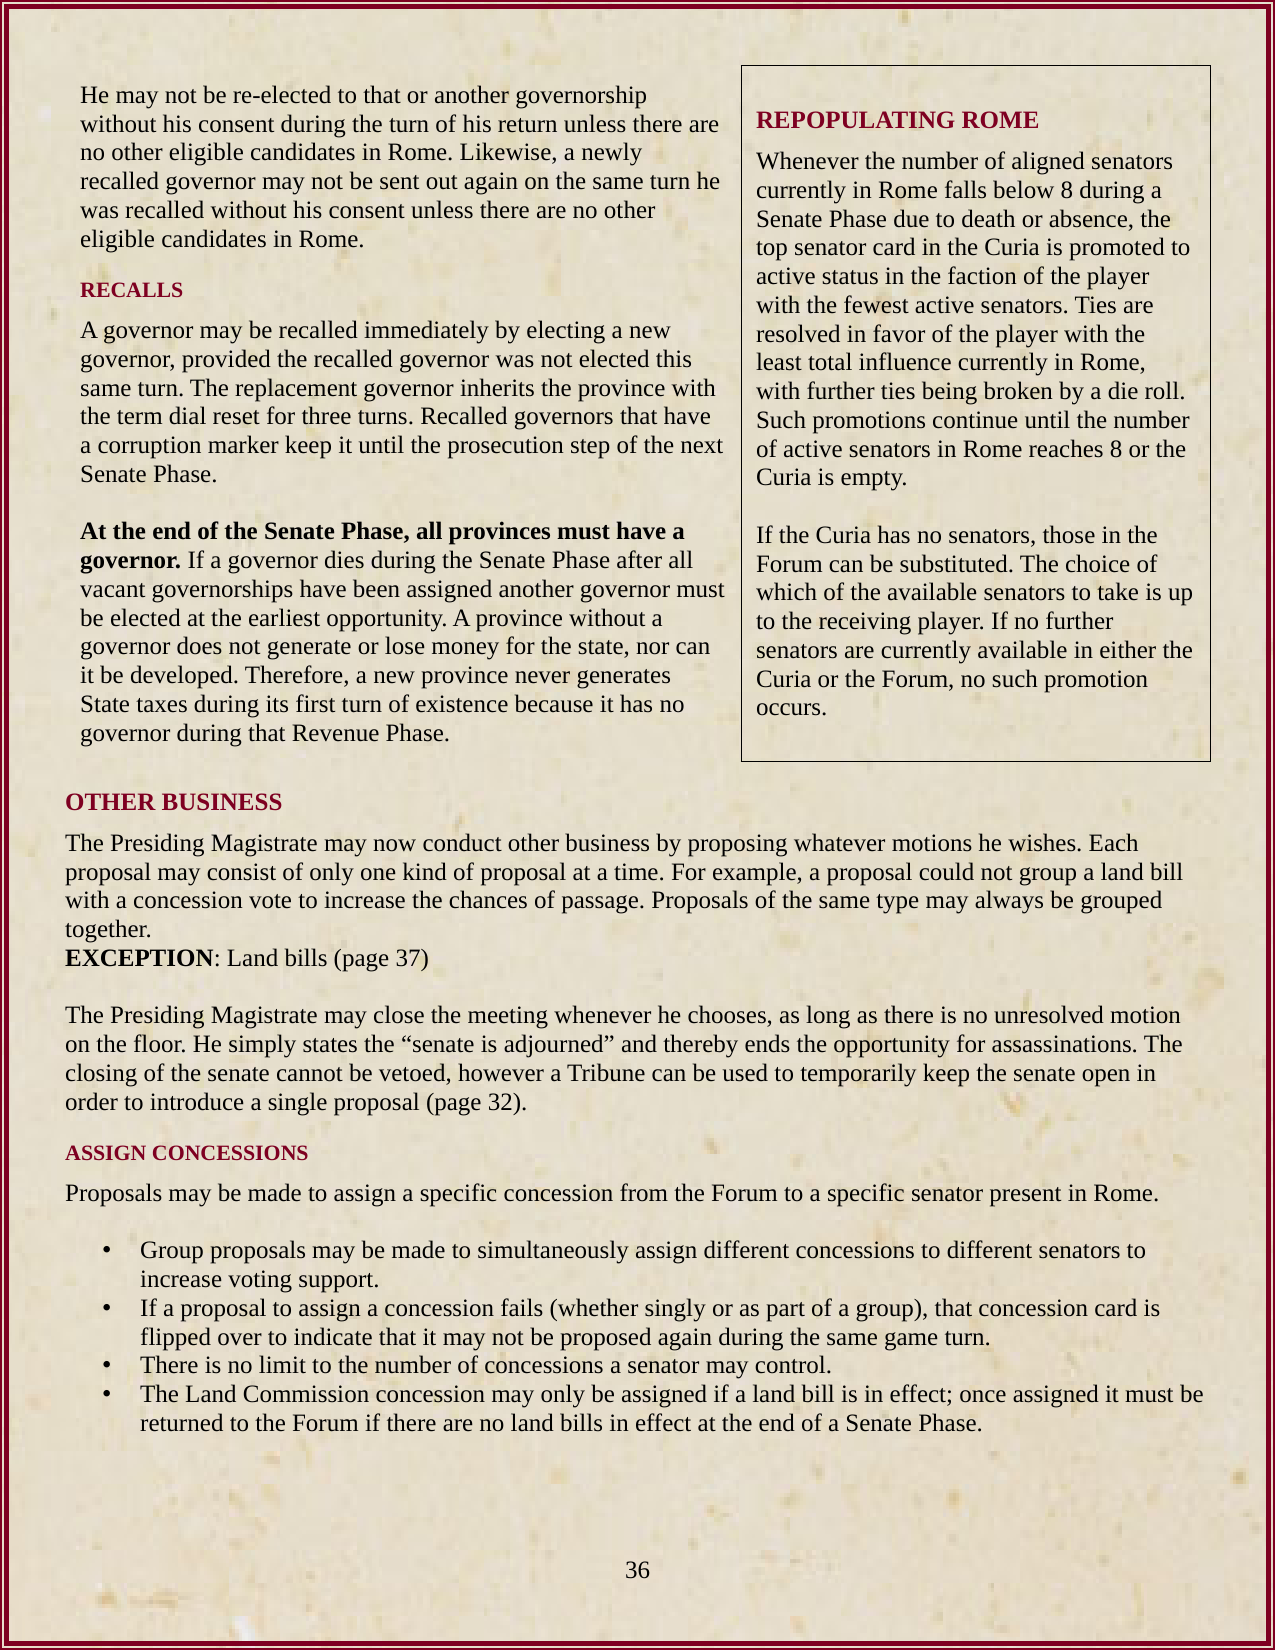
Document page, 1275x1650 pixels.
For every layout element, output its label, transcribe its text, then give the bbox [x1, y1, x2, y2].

table_header Mandatory business during the Senate Phase must be conducted in the order given below, but other business may be conducted in any order at the whim of the HRAO. MANDATORY SENATE BUSINESS Election of New Consuls Election of Pontifex Maximus Appointment/Election of Dictator Election of Censor Prosecutions Elections of Governors OTHER SENATE BUSINESS Assignment of Open Concessions Passage/Repeal of Land Bills Raising/Disbanding of Forces Assignment/Recall of Legions to a Garrison Assignment/Recall of Legions to Prosecute a War Recall of a Proconsul Recall of a Statesman from Exile Recall of Pontifex Maximus Appointment of Priests Election of Consul for Life Any Minor Proposal PROPOSALS A proposal is anything that is put before the senate for a vote, either by the Presiding Magistrate, a Tribune, or as otherwise allowed. A nomination is a type of proposal. Defeated proposals may not be introduced again in the same Senate Phase without significant change. EXAMPLES: A proposal to assign Fabius eight legions fails. A subsequent proposal to assign Fabius seven legions or Claudius eight legions may be put forward. A proposal to send Fabius to govern Nearer Spain and Claudius to Sicily might fail as a joint proposal but a subsequent separate proposal to send Fabius to Nearer Spain is legal. A proposal to nominate Fabius and Claudius as Consuls fails. A subsequent proposal to nominate Claudius and Fabius as Consuls would be illegal (rewording the proposal is not enough). In contrast, concessions and Consul for Life nominations can only be voted upon once per turn. A proposal is considered on the floor the moment the first vote is called for. A proposal is implemented as soon as the last faction votes on it and the proposal passes. No cards can be played or actions occur between the time the last faction votes and the proposal is implemented. EXAMPLE: A senator could not be assassinated after he is elected governor since he is considered to be in his province as soon as the last vote on the passing proposal is cast. VOTING After announcing the proposal, the Presiding Magistrate chooses a faction to vote first. That faction must vote, abstain, or use a Tribune to veto the vote. After that faction votes or abstains the Presiding Magistrate selects another faction to vote, and the process is repeated until all factions have had an opportunity to vote or the proposal is vetoed. The voting procedure of the senate is the same for all business requiring a vote except that abstaining is not allowed during the passage/repeal of a land bill (page 37). Any player refusing to vote on a land bill when prompted is considered to have voted against it or for its repeal. Each senator in Rome controls votes equal to his oratory plus the number of knights he controls. However, he may temporarily increase his votes for any particular proposal by buying them. For each talent he pays out of his personal treasury he receives one extra vote for that round of voting. These talents are paid out when the senator’s votes are called upon. Senator's Votes = Senator's Oratory + Number of Senator's Knights + Bribes From Senator's Personal Treasury All the senators in a faction need not vote alike, though they usually will. Once a senator (or entire faction) declares his vote he may not change it, nor play a Tribune to veto (cancel) the vote. A simple majority (> 50%) of votes cast is required to pass any measure. REMEMBER: Each player should readjust his vote tally dial (on his faction treasury) as soon as he gains or loses votes for any reason. UNANIMOUS DEFEAT Whenever the Presiding Magistrate makes a proposal which is defeated by unanimous vote of all senators in Rome controlled by the other players, he may choose one of the following options: lose one influence (down to a minimum of 0) or step down as Presiding Magistrate and immediately hand over conduct of the meeting to the next HRAO If the Presiding Magistrate does not have any influence to lose he MUST step down as Presiding Magistrate. The senator stepping down retains his office, but is not available to be the Presiding Magistrate at any further point in the turn. This does not affect the HRAO order, just who is the Presiding Magistrate, and may happen multiple times during a Senate Phase. These penalties do not apply when a Tribune is used to put forth a proposal. TRIBUNES Tribune cards may be played during the Senate Phase to veto or initiate proposals, including nominations. Once used, Tribunes are discarded. In the rare case that two or more players ever play a Tribune at the same time, those players dice off to determine who gets precedence with the loser(s) taking their Tribune back to their hand. PROPOSAL USING A TRIBUNE Other senators may force proposals to a vote only by using a Tribune card and announcing “Tribune!”. A Tribune card can force proposals: Any time there is no proposal already on the floor to establish that player's right to make a proposal. During a current proposal with or without specifying intent so as to establish that player's right to make the next proposal. After a the Presiding Magistrate adjourns the senate to force its continuation to consider the Tribune’s proposal. The proposal must still be made at the correct time in the Senate Phase - for example, a player may not propose to recruit legions before the Censor has been elected. A Tribune may not be used to interrupt an already played Tribune (i.e. once a Tribune has been played to make a proposal another Tribune may not interrupt it). A prosecution is not considered a proposal and is therefore not eligible to be proposed (though they may be vetoed [page 34]). A Tribune may not be used to make a proposal to adjourn the senate (that is the privilege of the Presiding Magistrate). However, a proposal could be put forth to send the Presiding Magistrate to war, which, if it passes, would close the senate upon the Presiding Magistrate’s departure (page 38). Some statesmen have the capability of playing an inherent Tribune each turn without actually playing a card. Treat this ability exactly the same as if the faction had played a Tribune card. VETO USING A TRIBUNE A Tribune may be used prior to or during the owning faction’s turn to stop any vote from being taken, whether it is an election, prosecution, or other proposal. EXCEPTIONS: Consul for Life Special prosecution of assassins Any proposal by a Dictator The appointment of the last eligible candidate for any office The senator playing the Tribune announces “Veto”, and the vote is canceled - even if it already had enough votes for passage. The slate of candidates in a vetoed election may not be nominated again in the same turn, nor may the accused in a vetoed prosecution be prosecuted again that turn for the same reason. PROHIBITIONS The senate may not put forth a proposal or nomination not defined within the rules. RESIGNATION A senator elected to an office may not resign his office. DECLINING A NOMINATION A senator may not decline a nomination, but he may vote against the proposal. OFFICE INFLUENCE Influence gained from an office is not lost when the senator ceases to hold the office, but is his to keep until lost by some form of misdeed or death. EXCEPTION: Pontifex Maximus advanced rule CONSUL FOR LIFE If a Consul for Life is elected or appointed that player gains control of all factions and will win the game should the Republic survive the current game turn. At any time during the Senate Phase following the consular elections, the Presiding Magistrate or a player using a Tribune may nominate any senator in Rome with an influence of 21 “Consul for Life”. EXCEPTION: This cannot be proposed while the Censor is Presiding Magistrate during prosecutions. Consul for Life can be proposed only once per turn and cannot be vetoed. If a Tribune is used to propose Consul for Life it may, however, be canceled by an appropriate Intrigue card (e.g. Graft). Assassination attempts may take place during such a vote, but once elected that senator cannot be assassinated. The nominee may already hold an office. For this vote the nominee may add his influence to his vote total. APPOINTMENT If, at any time during the game, a senator in Rome reaches 35 influence and the Military Reforms law (in the Middle Republic Scenario) is not already in place, he immediately becomes the “Consul for Life”. If two or more senators simultaneously reach 35 influence, the one exceeding 35 by the most is the Consul for Life. If equal, the senator belonging to the faction with the most combined influence is Consul for Life. Achieving Consul for Life in this manner is an automatic appointment – there is no chance for assassination attempts. Since all factions are all immediately completely controlled by the Consul for Life, the Military Reform law cannot be played by another player. WINNING THE GAME If a senator has “won” by being voted or appointed Consul for Life, he takes over all factions (except for the faction belonging to a player who currently has a rebel senator), and during the Senate Phase plays them as if they were his own. He does not truly win unless he survives to the end of the current game turn (see Victory Conditions page 51). He is not the HRAO or the Presiding Magistrate. He may look at a non-rebel player’s hand at any time, but may not play any of the other player’s cards. He may not force other factions to make assassination attempts, to make any public agreements or to vote against a land bill. Only the faction with a rebel player may vote normally and conduct assassination attempts. Note that players will regain control of their factions if the Consul for Life dies, but not if he is captured. If a civil war is already ongoing, that rebel can still win by defeating the senate’s army (page 51) during the turn in which the Consul for Life is elected – otherwise the Consul for Life will win the game at the end of the turn regardless of the civil war status (unless faced with four or more active wars). See Victory Conditions (page 51) for more details. REPOPULATING ROME Whenever the number of aligned senators currently in Rome falls below 8 during a Senate Phase due to death or absence, the top senator card in the Curia is promoted to active status in the faction of the player with the fewest active senators. Ties are resolved in favor of the player with the least total influence currently in Rome, with further ties being broken by a die roll. Such promotions continue until the number of active senators in Rome reaches 8 or the Curia is empty. If the Curia has no senators, those in the Forum can be substituted. The choice of which of the available senators to take is up to the receiving player. If no further senators are currently available in either the Curia or the Forum, no such promotion occurs. [742, 66, 1210, 761]
list Group proposals may be made to simultaneously assign different concessions to different senators to increase voting support. [102, 1236, 1210, 1293]
text The Presiding Magistrate may now conduct other business by proposing whatever motions he wishes. Each proposal may consist of only one kind of proposal at a time. For example, a proposal could not group a land bill with a concession vote to increase the chances of passage. Proposals of the same type may always be grouped together. [65, 828, 1210, 943]
text EXCEPTION: Land bills (page 37) [65, 943, 1210, 972]
text OTHER BUSINESS [65, 787, 1210, 815]
text ASSIGN CONCESSIONS [65, 1140, 1210, 1166]
text Proposals may be made to assign a specific concession from the Forum to a specific senator present in Rome. [65, 1178, 1210, 1207]
picture [2, 2, 1273, 1648]
list If a proposal to assign a concession fails (whether singly or as part of a group), that concession card is flipped over to indicate that it may not be proposed again during the same game turn. [102, 1293, 1210, 1351]
list There is no limit to the number of concessions a senator may control. [102, 1351, 1210, 1379]
list The Land Commission concession may only be assigned if a land bill is in effect; once assigned it must be returned to the Forum if there are no land bills in effect at the end of a Senate Phase. [102, 1379, 1210, 1437]
table_header SENATE PHASE In a republic this rule ought to be observed: that the majority should not have the predominant power. – Marcus Tullius Cicero The Senate Phase is the heart of the game. While senate is in session, players will put forward a variety of proposals which will then be voted on by senators and enacted if passed. All senators in Rome (i.e. everyone except governors, Proconsuls, captives and rebel senators) must attend the senate session. The senate is convened the moment the State of the Republic dice are thrown in the Population Phase. EXCEPTION: If the results cause the people to revolt and all the players to lose then there is no Senate Phase. HIGHEST RANKING AVAILABLE OFFICIAL (HRAO) The HRAO is the highest ranking official in Rome. The order of precedence is listed on their office marker: If none of these officials are available due to death or absence from Rome, the senator with the most influence opens the meeting (using oratory ratings and then lowest ID# to break ties). PRESIDING MAGISTRATE The HRAO is typically the Presiding Magistrate except: during prosecutions after stepping down as a result of a unanimous proposal defeat (see Unanimous Defeat page 30) The Presiding Magistrate has complete control over the procedures of the senate and conducts all business. He may recognize senators in any order he wishes and may call for the votes of each faction in any order. He alone makes nominations and proposals without the use of a Tribune card (see sidebar), and he may break off discussion on any proposal by calling for an immediate vote. Any player who ignores his demand for an immediate vote is considered to have abstained and loses his right to vote on that proposal. After all elections (including governors) and prosecutions he may close the meeting at any time there is no unresolved proposal on the floor by stating “the senate is adjourned”. If the Presiding Magistrate dies as a result of an assassination or prosecution, the next HRAO becomes Presiding Magistrate. CONSULS The first act of any Presiding Magistrate must be to conduct elections for new Consuls from among the ranks of aligned senators in Rome. He must nominate candidates in pairs. Any pair of candidates that is defeated may not be nominated again that turn as the same pair, but the individuals making up the defeated pair may be nominated again as part of a new pair. Candidates are elected or defeated as a pair; one cannot be elected while the other is defeated in the same vote. The current Consuls and Dictator (if any) may not be elected Consul this turn until the Tradition Erodes law is passed. A senator may not hold two offices simultaneously, but the current Censor or Master of Horse may be elected Consul with the understanding that he will not continue to serve in his existing office. Nominations continue until two Consuls are elected or until only one possible pair of candidates remains, in which case this final pair is automatically appointed Consuls. The newly elected Consuls: decide amongst themselves who will be Rome Consul. If they cannot agree, they dice off for the choice of office. place the appropriate Consul markers on their respective cards. immediately increase their influence by +5. The new Rome Consul becomes Presiding Magistrate and takes over conduct of the meeting. The outgoing Consuls receive Prior Consul markers. If a Dictator and Master of Horse exist, they lose their offices and the Dictator gains a Prior Consul marker. DICTATOR A Dictator may be elected or appointed immediately after the consular elections if and only if Rome is facing one of the following dire situations: 3 or more active wars or a war with a combined land and fleet strength of at least 20. A Naval Victory marker reduces the naval strength of a war to zero for this purpose. To be eligible for Dictator, a senator must be aligned, in Rome and not holding any office except Censor. The Consuls, acting together, may appoint any eligible senator on whom they can agree Dictator. If there is only one Consul present because the other has been assassinated, he may act alone to appoint a Dictator. Appointment of a Dictator may not be vetoed with a Tribune. If the Consuls cannot agree to appoint a Dictator, the senate may immediately elect a Dictator if the Presiding Magistrate calls for such elections (which may be vetoed). A Dictator may also be proposed via the use of a Tribune at this time (after the Consuls decline to make a joint appointment). The Presiding Magistrate or anyone with a Tribune may continue to try to elect a Dictator even after multiple failures. However, once a Censor is elected a Dictator nomination may no longer be put forth (even with a Tribune). The new Dictator: becomes Presiding Magistrate takes the Dictator marker increases his influence by +7 appoints as his Master of Horse any aligned senator in Rome not already holding an office except Censor The new Master of Horse: takes the Master of Horse marker increases his influence by +3 The Dictator's proposals cannot be vetoed, though all proposals must still be voted upon normally. The term of the Dictator and his Master of Horse lasts until the consular elections of the next game turn, at which time both the Dictator and his Master of Horse must immediately surrender their offices and the Dictator (not the Master of Horse) takes a Prior Consul marker. EXCEPTION: The Dictator (and Master of Horse) are in revolt. The Dictator (or another senator) may immediately be appointed or elected Dictator again, assuming the active war requirements are met. MASTER OF HORSE Whenever the Dictator commands an army or fleet he is accompanied by his Master of Horse. The Master of Horse must accompany the Dictator on campaigns and cannot act independently of the Dictator unless: the Dictator dies in combat or the Master of Horse loyally follows the Dictator into revolt The Dictator’s military rating for any combat is the sum of his military rating and that of his Master of Horse. The Master of Horse also adds to the commander’s military rating in a naval battle (reflecting the greater efficiency of a unified command), but cannot be used to nullify a Disaster or Standoff result in any battle. If victorious in a war, the Dictator receives the usual increase in his influence and popularity, and the Master of Horse gets nothing. If the Dictator is defeated, the Master of Horse is killed along with him. The Master of Horse can also be killed by a mortality chit draw during a battle result. CENSOR Once the new Consuls (and possibly a Dictator) have been established, the Presiding Magistrate conducts elections for Censor. Candidates must have a Prior Consul marker and be an aligned senator in Rome. The Censor may succeed himself. If only one eligible candidate of consular experience is available (as usually happens on the first turn), he is elected automatically. If there are no senators with consular experience present in the senate and free of other offices, the election for Censor is temporarily thrown open to all aligned senators in Rome. The new Censor: takes the Censor marker increases his influence by +5 becomes temporary Presiding Magistrate in order to conduct any prosecutions PROSECUTIONS Once elected, a new Censor has two options: declare no prosecutions and return conduct of the meeting to the Presiding Magistrate announce a prosecution He may conduct up to two minor or one major prosecution each turn in addition to any special prosecutions of assassins (page 40). During prosecutions the Censor is the Presiding Magistrate and conducts all voting. If he suffers a unanimous defeat, he may either lose one influence (to a minimum of 0) or hand control of the meeting back to the normal Presiding Magistrate and end all prosecutions. A Censor may not prosecute himself. Only senators in Rome may be prosecuted. If the Censor dies as a result of an assassination while the prosecutions are ongoing, all unresolved prosecutions fail and the HRAO becomes the Presiding Magistrate. A senator with any of the following is eligible for a minor prosecution: a minor (“Corrupt” side) corruption marker a major (“Major” side) corruption marker the corrupt portion of a concession revealed To be eligible for a major prosecution the accused must hold a major corruption marker, which means that the senator held a major office last turn. The Censor must appoint a consenting senator to be Prosecutor for each prosecution. The Prosecutor can be any senator in Rome, provided it is not the Censor himself or the accused. TRIAL The Censor calls for votes. Voting against the prosecution is a vote against conviction. Voting for the prosecution is a vote for conviction. During a prosecution the accused receives additional votes equal to his influence. POPULAR APPEAL A senator accused in a prosecution may appeal to the people when his faction is called upon to vote. Popular Appeal Result = 2d6 + Accused's Popularity Note that the accused's popularity may be positive or negative. The result is found on the Popular Appeal Table on the game board: Accused Freed - ends the prosecution with an acquittal, and one mortality chit for each number by which the modified roll exceeds 11 is drawn to see if either the Censor and/or the Prosecutor (the only two vulnerable to the chit draw) is killed by a mob enraged over this obvious frame-up. Positive Votes - are added to the votes “against” conviction. Negative Votes - are added to the votes “for” conviction. Accused Killed - the populace is so disgusted by the self-serving rhetoric of the accused that they kill him themselves. If the accused is killed in this way, the accused is considered to have been guilty, and the prosecutor still gains his Prior Consul marker (if any) and half of his influence, as usual (see below). A senator who makes a popular appeal and is not killed as a result may play a Tribune to veto the prosecution after discovering the result of his appeal. A Tribune may be played by anyone to veto the prosecution. The vetoed prosecution still counts towards the Censor’s total allowed prosecutions this Senate Phase. A prosecution is not considered to be a proposal and therefore cannot be proposed with a Tribune. TRIAL OUTCOMES If the prosecution fails, the accused goes free and may not be prosecuted again this turn for the same reason. If convicted of a minor prosecution, the accused: loses 5 popularity (which can become negative) loses 5 influence (to a minimum of 0) loses any Prior Consul marker must return all of his concessions to the Forum The Prosecutor: adds half of the influence lost by the accused (rounded up) to his own influence gains a Prior Consul marker If convicted of a major prosecution, the accused: is executed The Prosecutor: adds half of the influence that would have been lost by the accused to his own influence, had the accused been convicted of a minor prosecution (see above) and not killed gains a Prior Consul marker Upon completion of his prosecutions, the Censor turns the meeting back to the normal Presiding Magistrate, and all corruption markers are removed from senators. Armaments and Shipbuilding concessions should be readjusted to hide the corrupt bar, indicating that these senators cannot be prosecuted next turn unless they take money from their concession again. GOVERNORSHIPS When a province is created, place its card in the Forum - undeveloped (yellow-bordered) side up. Each province in the Forum has a governorship that the senate must fill from among its membership during the next Senate Phase. Elections for all open governorships are conducted immediately after prosecutions and before conducting other business. Elections continue until a governor is selected or there is only one eligible candidate remaining. When a governor is elected, the province card is placed with his senator card, and he must leave Rome immediately without participating in any remaining senate votes. This departure is figurative, there is no actual removal of the governor about the play area. Elections for multiple governorships, including recalls (see below), may be held simultaneously so that governors will be elected (or rejected) in tandem and depart at the same time, but no other proposal may be added to the same vote. The holder of a major office may not be proposed as a governor. An unaligned senator in the Forum may be elected governor, but is removed from the Forum and becomes immune to persuasion attempts until his return to Rome, when he is again placed in the Forum. He collects taxes for the state but does not take provincial spoils from the province. All governorships are for a period of three turns. The term dial is adjusted at the end of the Revenue Phase (page 23). When the term dial drops below 1, the governor returns to Rome. He may not be re-elected to that or another governorship without his consent during the turn of his return unless there are no other eligible candidates in Rome. Likewise, a newly recalled governor may not be sent out again on the same turn he was recalled without his consent unless there are no other eligible candidates in Rome. RECALLS A governor may be recalled immediately by electing a new governor, provided the recalled governor was not elected this same turn. The replacement governor inherits the province with the term dial reset for three turns. Recalled governors that have a corruption marker keep it until the prosecution step of the next Senate Phase. At the end of the Senate Phase, all provinces must have a governor. If a governor dies during the Senate Phase after all vacant governorships have been assigned another governor must be elected at the earliest opportunity. A province without a governor does not generate or lose money for the state, nor can it be developed. Therefore, a new province never generates State taxes during its first turn of existence because it has no governor during that Revenue Phase. [65, 65, 741, 761]
text The Presiding Magistrate may close the meeting whenever he chooses, as long as there is no unresolved motion on the floor. He simply states the “senate is adjourned” and thereby ends the opportunity for assassinations. The closing of the senate cannot be vetoed, however a Tribune can be used to temporarily keep the senate open in order to introduce a single proposal (page 32). [65, 1000, 1210, 1115]
